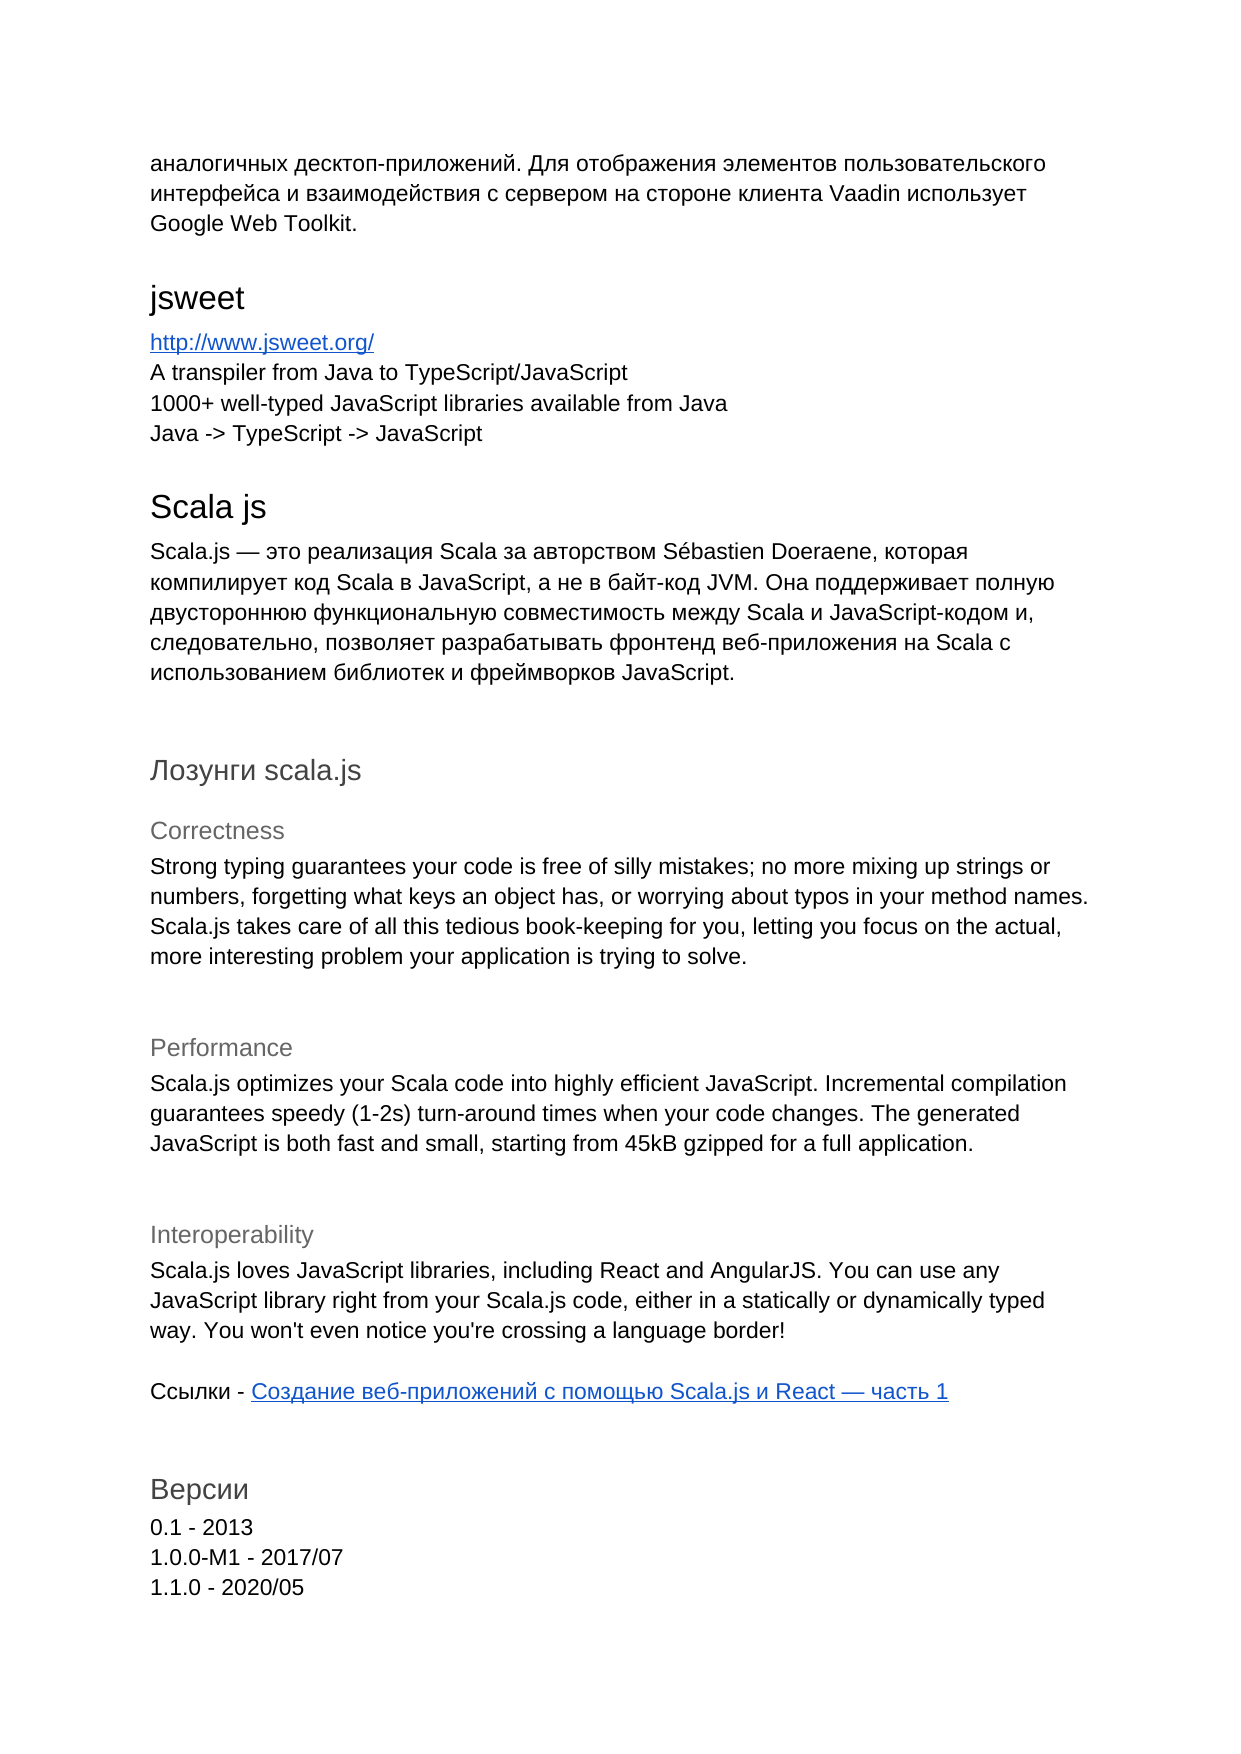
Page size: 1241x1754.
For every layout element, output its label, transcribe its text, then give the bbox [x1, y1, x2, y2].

text A transpiler from Java to TypeScript/JavaScript [150, 359, 1090, 386]
text http://www.jsweet.org/ [150, 329, 1090, 355]
text 1.0.0-M1 - 2017/07 1.1.0 - 2020/05 [150, 1544, 1090, 1600]
text 1000+ well-typed JavaScript libraries available from Java [150, 389, 1090, 416]
text Scala.js — это реализация Scala за авторством Sébastien Doeraene, которая компилирует код Scala в JavaScript, а не в байт-код JVM. Она поддерживает полную двустороннюю функциональную совместимость между Scala и JavaScript-кодом и, следовательно, позволяет разрабатывать фронтенд веб-приложения на Scala с использованием библиотек и фреймворков JavaScript. [150, 538, 1090, 686]
subtitle jsweet [150, 278, 1090, 317]
text 0.1 - 2013 [150, 1513, 1090, 1540]
text Ссылки - Создание веб-приложений с помощью Scala.js и React — часть 1 [150, 1378, 1090, 1404]
text аналогичных десктоп-приложений. Для отображения элементов пользовательского интерфейса и взаимодействия с сервером на стороне клиента Vaadin использует Google Web Toolkit. [150, 150, 1090, 237]
text Java -> TypeScript -> JavaScript [150, 420, 1090, 446]
subtitle Scala js [150, 487, 1090, 526]
subtitle Performance [150, 1033, 1090, 1062]
subtitle Correctness [150, 816, 1090, 844]
text Scala.js optimizes your Scala code into highly efficient JavaScript. Incremental compilation guarantees speedy (1-2s) turn-around times when your code changes. The generated JavaScript is both fast and small, starting from 45kB gzipped for a full application. [150, 1070, 1090, 1157]
text Scala.js loves JavaScript libraries, including React and AngularJS. You can use any JavaScript library right from your Scala.js code, either in a statically or dynamically typed way. You won't even notice you're crossing a language border! [150, 1257, 1090, 1344]
text Strong typing guarantees your code is free of silly mistakes; no more mixing up strings or numbers, forgetting what keys an object has, or worrying about typos in your method names. Scala.js takes care of all this tedious book-keeping for you, letting you focus on the actual, more interesting problem your application is trying to solve. [150, 853, 1090, 970]
subtitle Версии [150, 1472, 1090, 1505]
subtitle Лозунги scala.js [150, 753, 1090, 786]
subtitle Interoperability [150, 1220, 1090, 1249]
